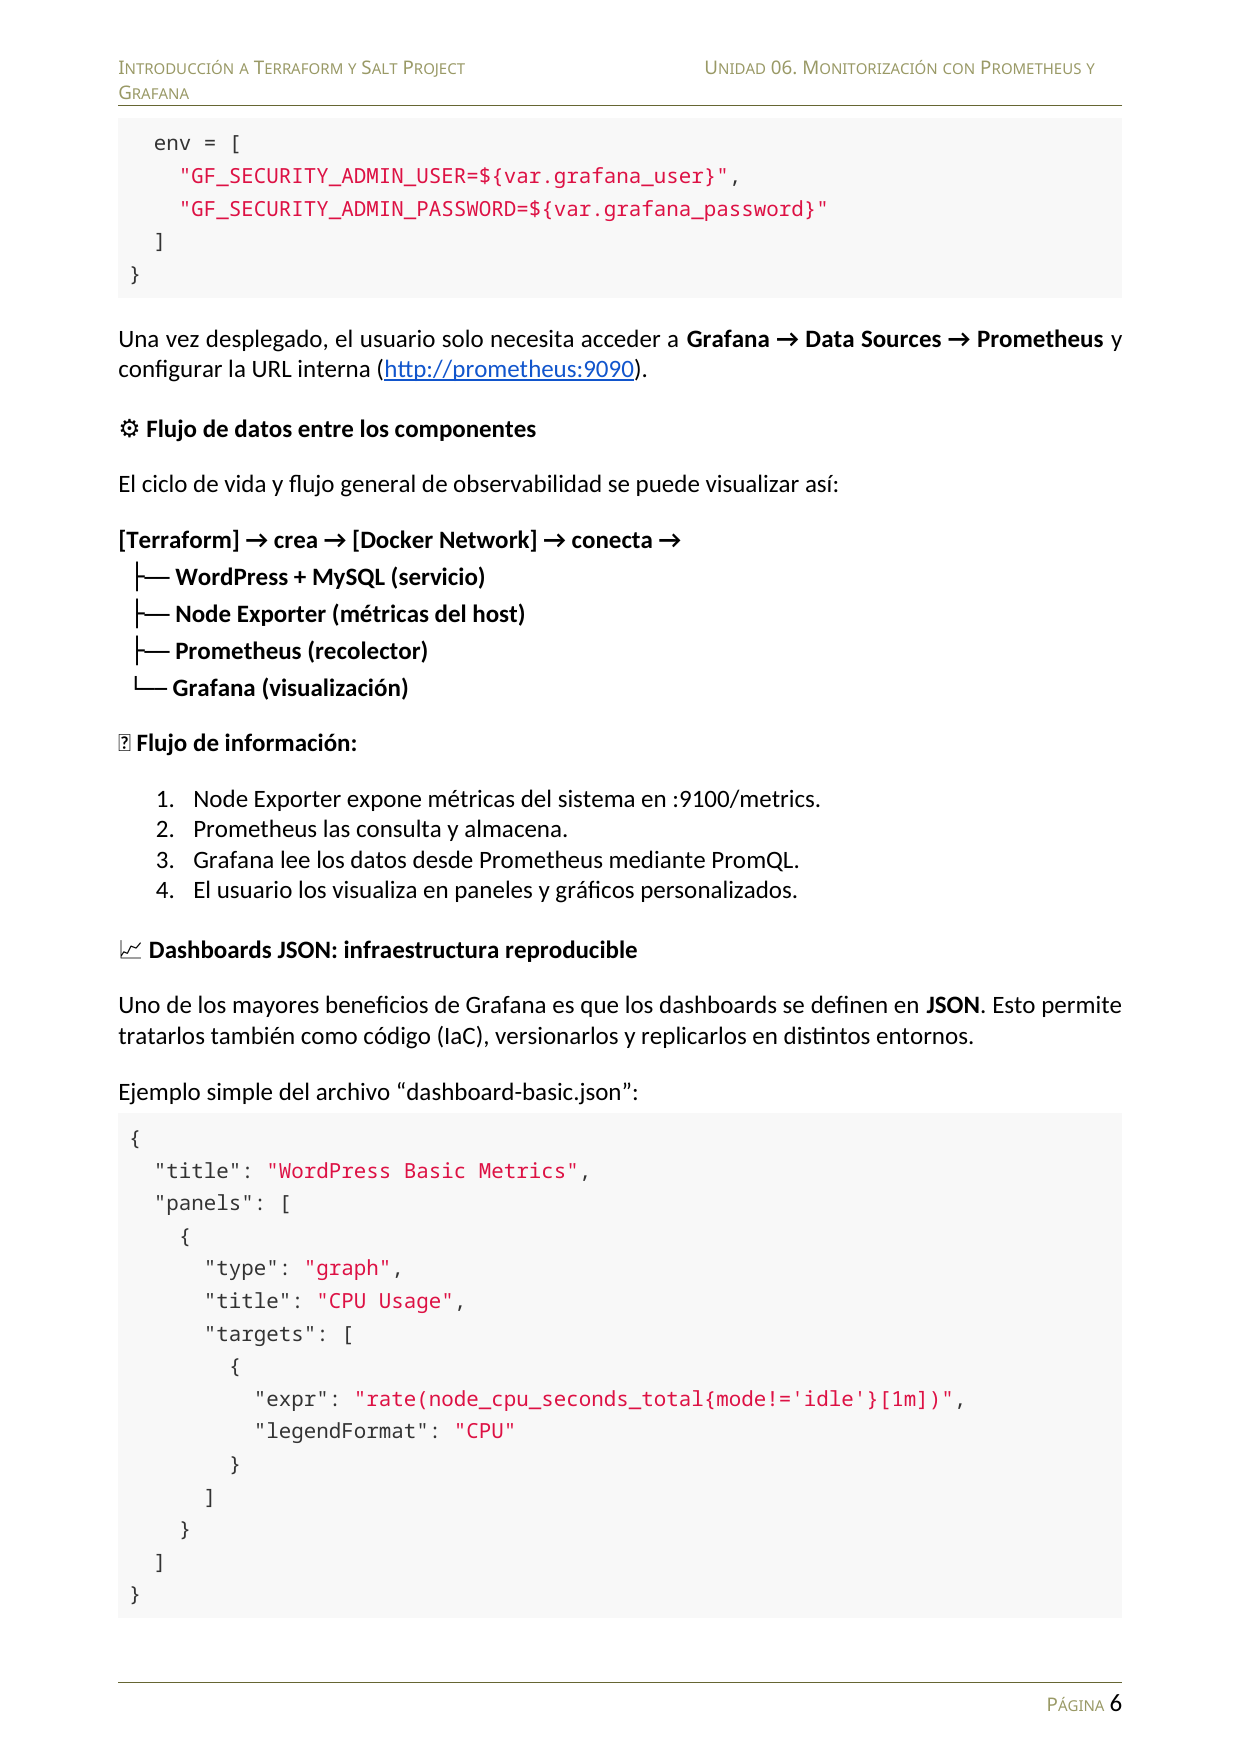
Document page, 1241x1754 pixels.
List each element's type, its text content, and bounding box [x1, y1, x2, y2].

table_header { "title": "WordPress Basic Metrics", "panels": [ { "type": "graph", "title": "CPU Usage", "targets": [ { "expr": "rate(node_cpu_seconds_total{mode!='idle'}[1m])", "legendFormat": "CPU" } ] } ] } [118, 1113, 1122, 1618]
text 🔁 Flujo de información: [118, 727, 1122, 758]
text ├── WordPress + MySQL (servicio) [118, 561, 1122, 591]
list Node Exporter expone métricas del sistema en :9100/metrics. [156, 783, 1122, 813]
text Ejemplo simple del archivo “dashboard-basic.json”: [118, 1076, 1122, 1106]
table_header env = [ "GF_SECURITY_ADMIN_USER=${var.grafana_user}", "GF_SECURITY_ADMIN_PASSWORD=${var.grafana_password}" ] } [118, 118, 1122, 298]
text 📈 Dashboards JSON: infraestructura reproducible [118, 934, 1122, 965]
list Grafana lee los datos desde Prometheus mediante PromQL. [156, 844, 1122, 874]
list Prometheus las consulta y almacena. [156, 813, 1122, 844]
text ⚙️ Flujo de datos entre los componentes [118, 413, 1122, 443]
text Uno de los mayores beneficios de Grafana es que los dashboards se definen en JSON. Esto permite tratarlos también como código (IaC), versionarlos y replicarlos en distintos entornos. [118, 990, 1122, 1051]
list El usuario los visualiza en paneles y gráficos personalizados. [156, 874, 1122, 905]
text El ciclo de vida y flujo general de observabilidad se puede visualizar así: [118, 468, 1122, 499]
text Una vez desplegado, el usuario solo necesita acceder a Grafana → Data Sources → Prometheus y configurar la URL interna (http://prometheus:9090). [118, 323, 1122, 384]
text ├── Node Exporter (métricas del host) [118, 598, 1122, 628]
text ├── Prometheus (recolector) [118, 635, 1122, 665]
text [Terraform] → crea → [Docker Network] → conecta → [118, 524, 1122, 554]
text └── Grafana (visualización) [118, 672, 1122, 702]
